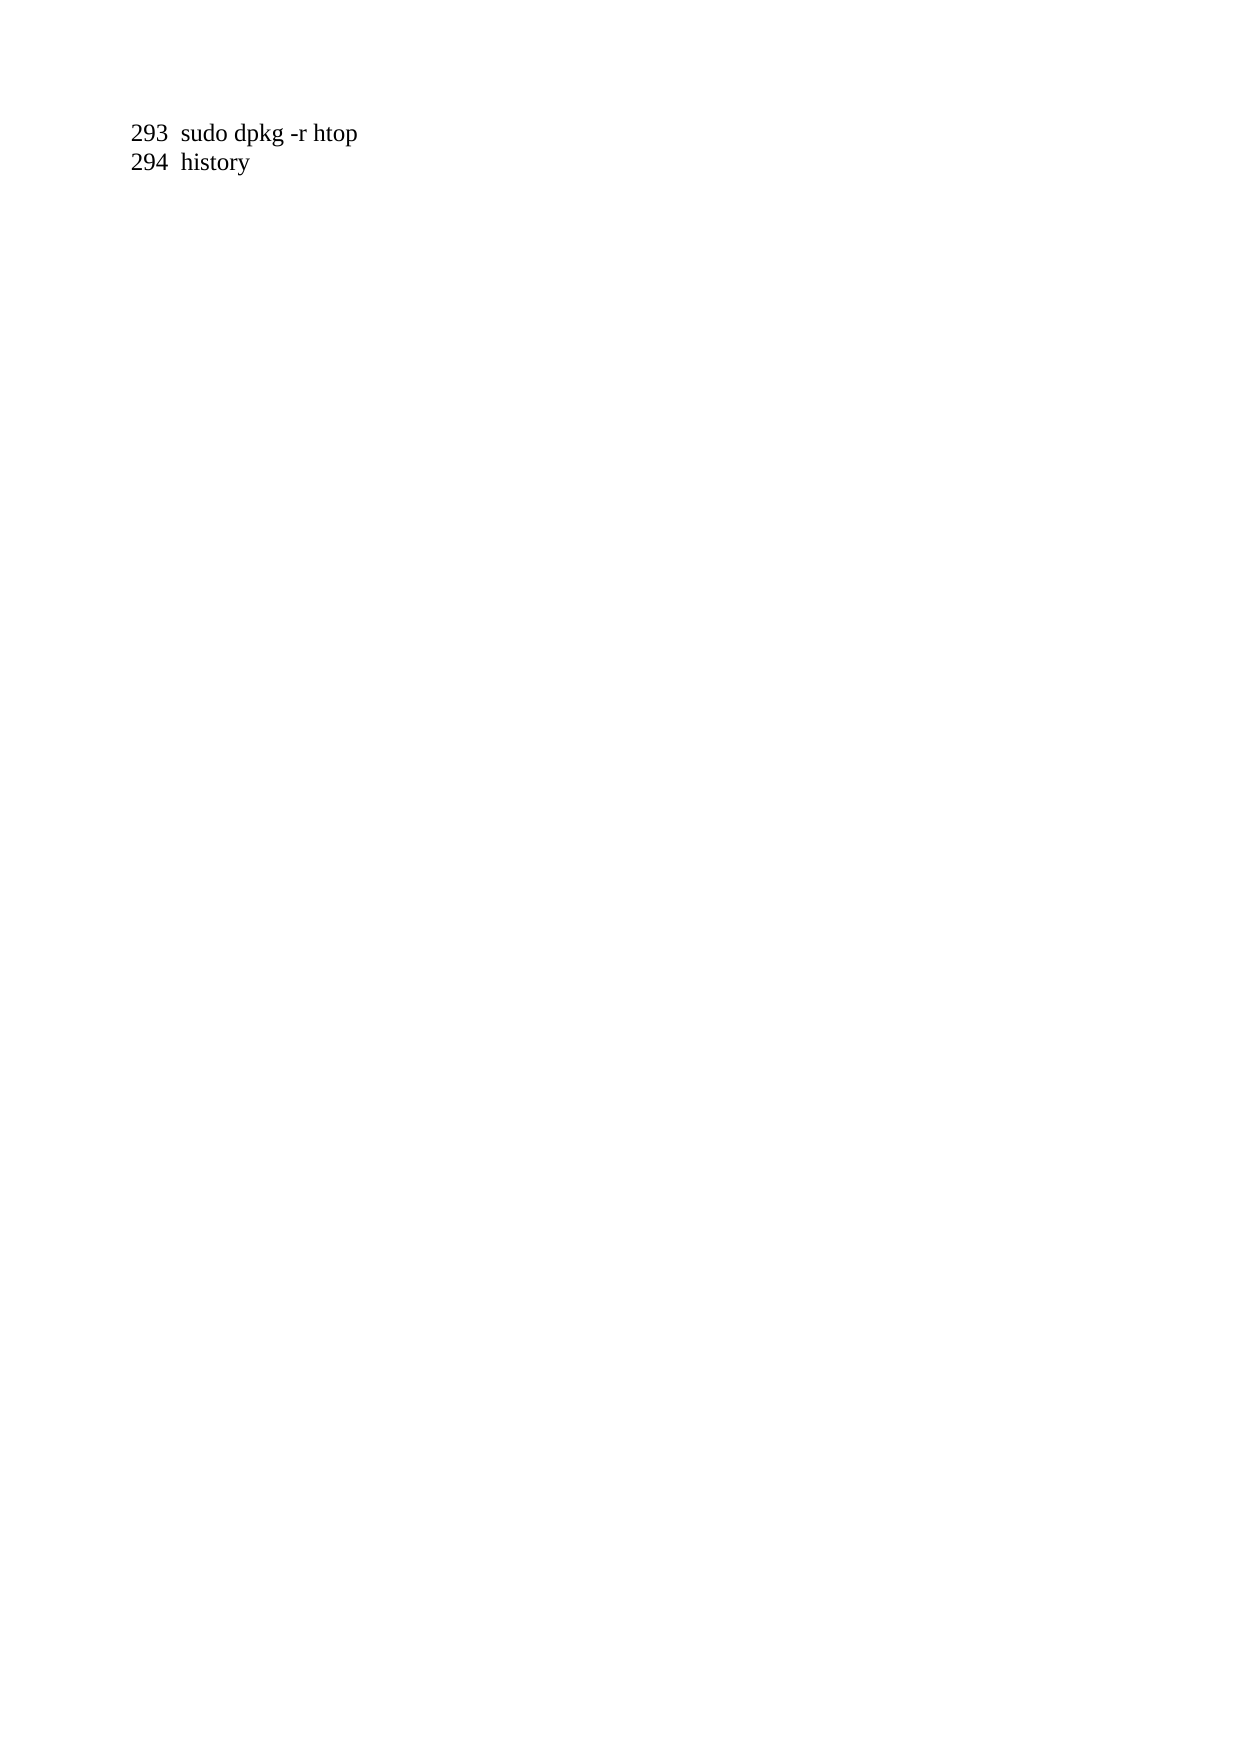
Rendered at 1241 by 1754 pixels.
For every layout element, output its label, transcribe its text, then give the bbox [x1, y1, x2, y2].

text 293 sudo dpkg -r htop [118, 118, 1122, 147]
text 294 history [118, 147, 1122, 176]
